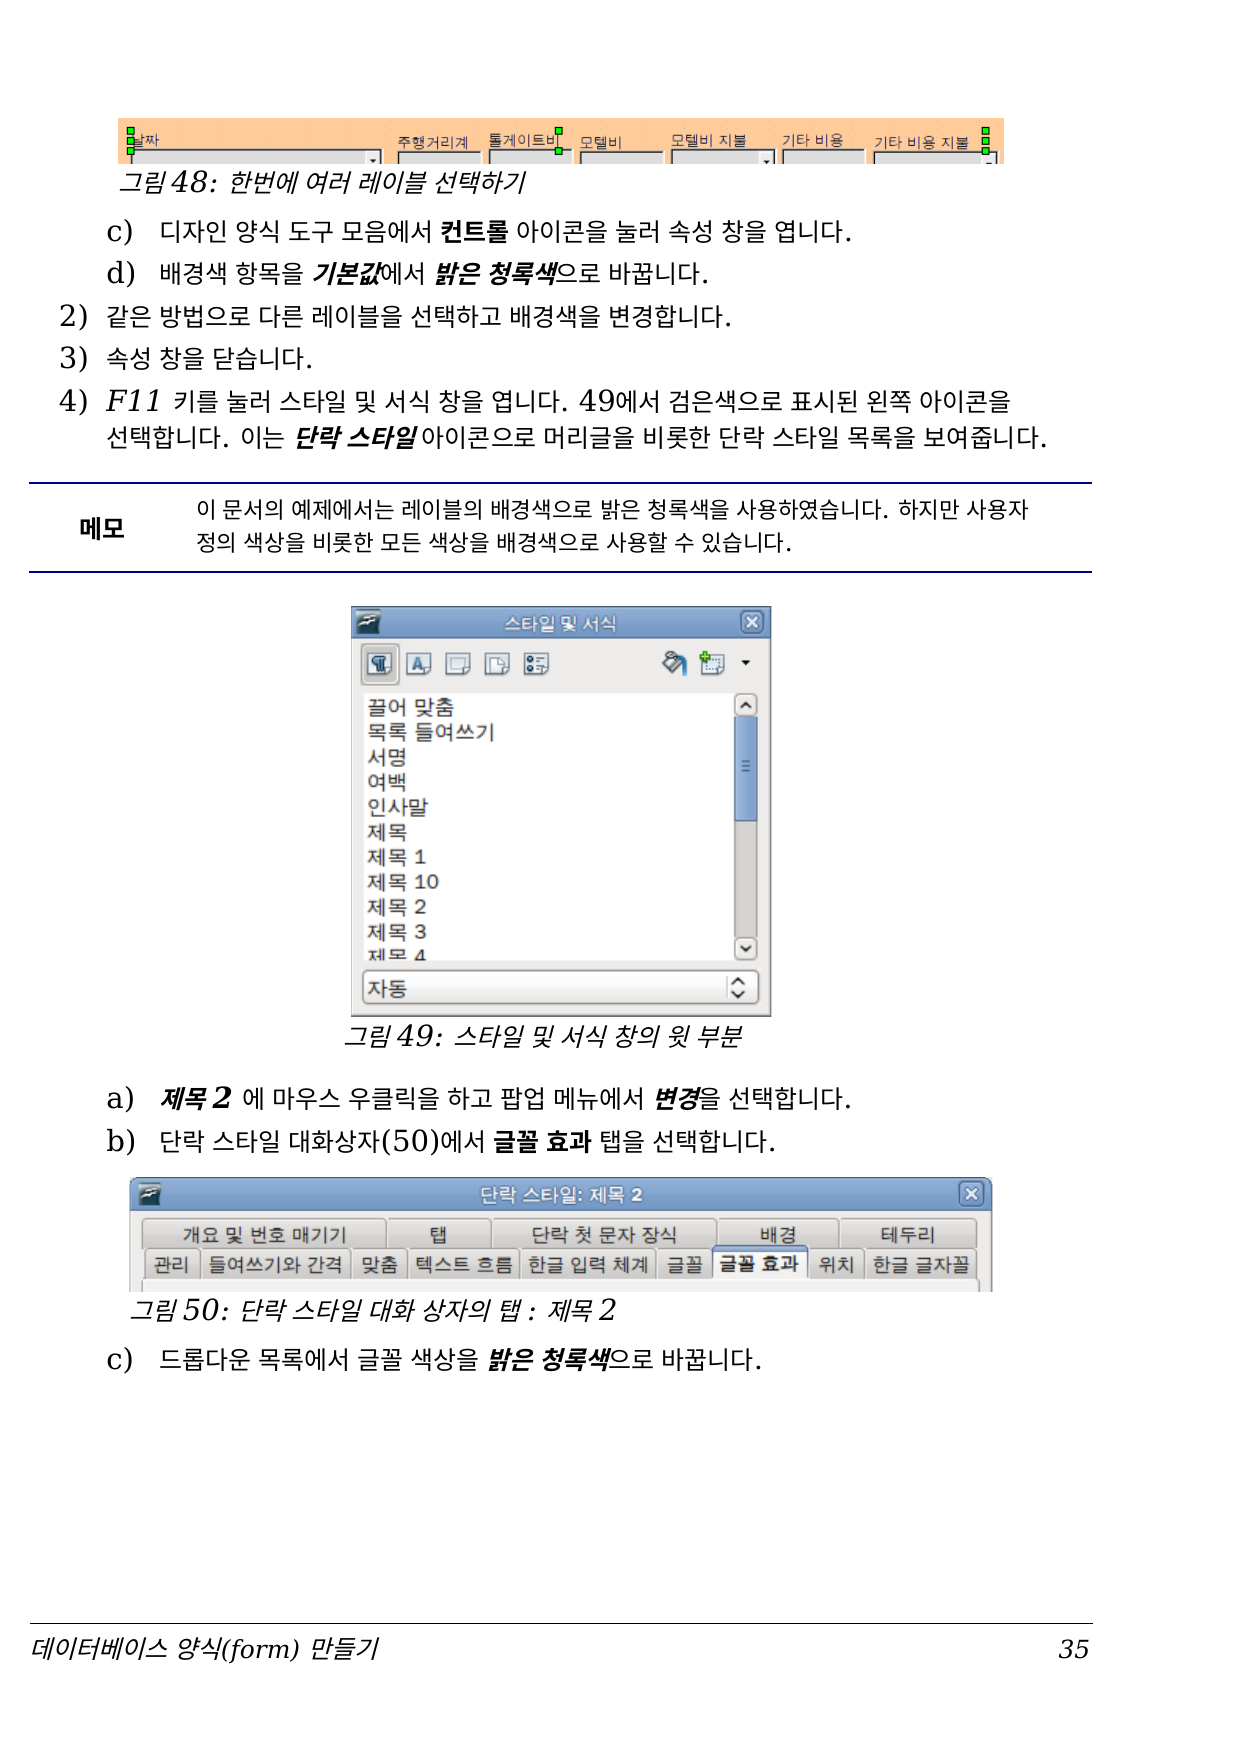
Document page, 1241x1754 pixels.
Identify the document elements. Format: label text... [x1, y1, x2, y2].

list 제목 2 에 마우스 우클릭을 하고 팝업 메뉴에서 변경을 선택합니다. [106, 1080, 1093, 1116]
picture [351, 606, 772, 1017]
list 드롭다운 목록에서 글꼴 색상을 밝은 청록색으로 바꿉니다. [106, 1341, 1093, 1377]
list F11 키를 눌러 스타일 및 서식 창을 엽니다. 그림 49에서 검은색으로 표시된 왼쪽 아이콘을 선택합니다. 이는 단락 스타일 아이콘으로 머리글을 비롯한 단락 스타일 목록을 보여줍니다. [88, 382, 1093, 455]
text 그림 50: 단락 스타일 대화 상자의 탭 : 제목 2 [129, 1292, 992, 1328]
list 속성 창을 닫습니다. [88, 340, 1093, 376]
picture [129, 1177, 993, 1292]
picture [118, 118, 1004, 164]
list 같은 방법으로 다른 레이블을 선택하고 배경색을 변경합니다. [88, 297, 1093, 334]
text 그림 48: 한번에 여러 레이블 선택하기 [118, 164, 1004, 200]
table_header 이 문서의 예제에서는 레이블의 배경색으로 밝은 청록색을 사용하였습니다. 하지만 사용자 정의 색상을 비롯한 모든 색상을 배경색으로 사용할 수 있습니다. [175, 484, 1092, 571]
text 그림 49: 스타일 및 서식 창의 윗 부분 [344, 606, 778, 1053]
list 배경색 항목을 기본값에서 밝은 청록색으로 바꿉니다. [106, 255, 1093, 291]
list 디자인 양식 도구 모음에서 컨트롤 아이콘을 눌러 속성 창을 엽니다. [106, 212, 1093, 249]
list 단락 스타일 대화상자(그림 50)에서 글꼴 효과 탭을 선택합니다. [106, 1122, 1093, 1158]
table_header 메모 [29, 484, 174, 571]
